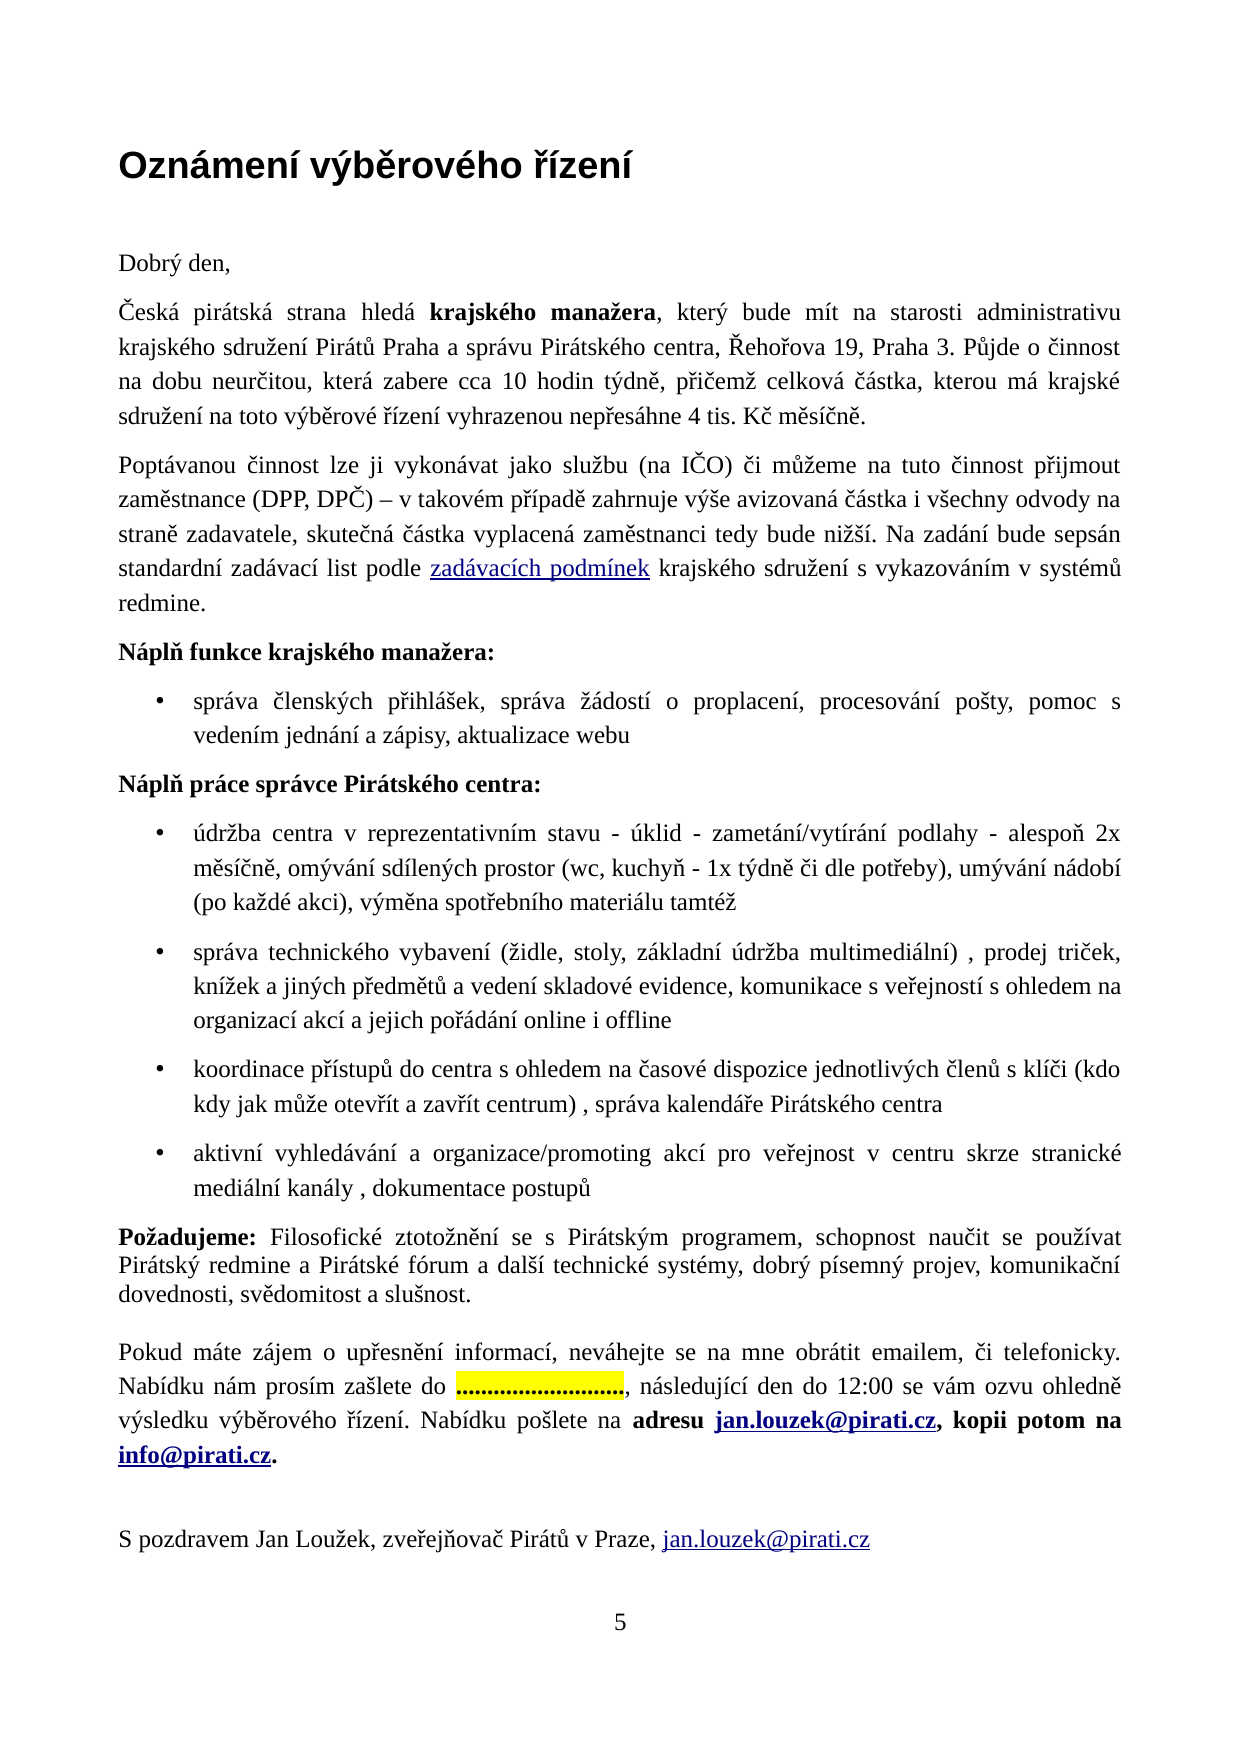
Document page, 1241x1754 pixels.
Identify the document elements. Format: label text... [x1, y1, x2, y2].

text S pozdravem Jan Loužek, zveřejňovač Pirátů v Praze, jan.louzek@pirati.cz [118, 1524, 1122, 1552]
list údržba centra v reprezentativním stavu - úklid - zametání/vytírání podlahy - alespoň 2x měsíčně, omývání sdílených prostor (wc, kuchyň - 1x týdně či dle potřeby), umývání nádobí (po každé akci), výměna spotřebního materiálu tamtéž [156, 818, 1122, 916]
text Pokud máte zájem o upřesnění informací, neváhejte se na mne obrátit emailem, či telefonicky. Nabídku nám prosím zašlete do ..........................., následující den do 12:00 se vám ozvu ohledně výsledku výběrového řízení. Nabídku pošlete na adresu jan.louzek@pirati.cz, kopii potom na info@pirati.cz. [118, 1337, 1122, 1503]
text Dobrý den, [118, 248, 1122, 277]
text Požadujeme: Filosofické ztotožnění se s Pirátským programem, schopnost naučit se používat Pirátský redmine a Pirátské fórum a další technické systémy, dobrý písemný projev, komunikační dovednosti, svědomitost a slušnost. [118, 1222, 1122, 1308]
text Náplň funkce krajského manažera: [118, 637, 1122, 666]
text Poptávanou činnost lze ji vykonávat jako službu (na IČO) či můžeme na tuto činnost přijmout zaměstnance (DPP, DPČ) – v takovém případě zahrnuje výše avizovaná částka i všechny odvody na straně zadavatele, skutečná částka vyplacená zaměstnanci tedy bude nižší. Na zadání bude sepsán standardní zadávací list podle zadávacích podmínek krajského sdružení s vykazováním v systémů redmine. [118, 450, 1122, 617]
text Česká pirátská strana hledá krajského manažera, který bude mít na starosti administrativu krajského sdružení Pirátů Praha a správu Pirátského centra, Řehořova 19, Praha 3. Půjde o činnost na dobu neurčitou, která zabere cca 10 hodin týdně, přičemž celková částka, kterou má krajské sdružení na toto výběrové řízení vyhrazenou nepřesáhne 4 tis. Kč měsíčně. [118, 297, 1122, 429]
list koordinace přístupů do centra s ohledem na časové dispozice jednotlivých členů s klíči (kdo kdy jak může otevřít a zavřít centrum) , správa kalendáře Pirátského centra [156, 1054, 1122, 1118]
list správa členských přihlášek, správa žádostí o proplacení, procesování pošty, pomoc s vedením jednání a zápisy, aktualizace webu [156, 686, 1122, 749]
text Náplň práce správce Pirátského centra: [118, 769, 1122, 798]
subtitle Oznámení výběrového řízení [118, 143, 1122, 187]
list aktivní vyhledávání a organizace/promoting akcí pro veřejnost v centru skrze stranické mediální kanály , dokumentace postupů [156, 1138, 1122, 1201]
list správa technického vybavení (židle, stoly, základní údržba multimediální) , prodej triček, knížek a jiných předmětů a vedení skladové evidence, komunikace s veřejností s ohledem na organizací akcí a jejich pořádání online i offline [156, 937, 1122, 1034]
